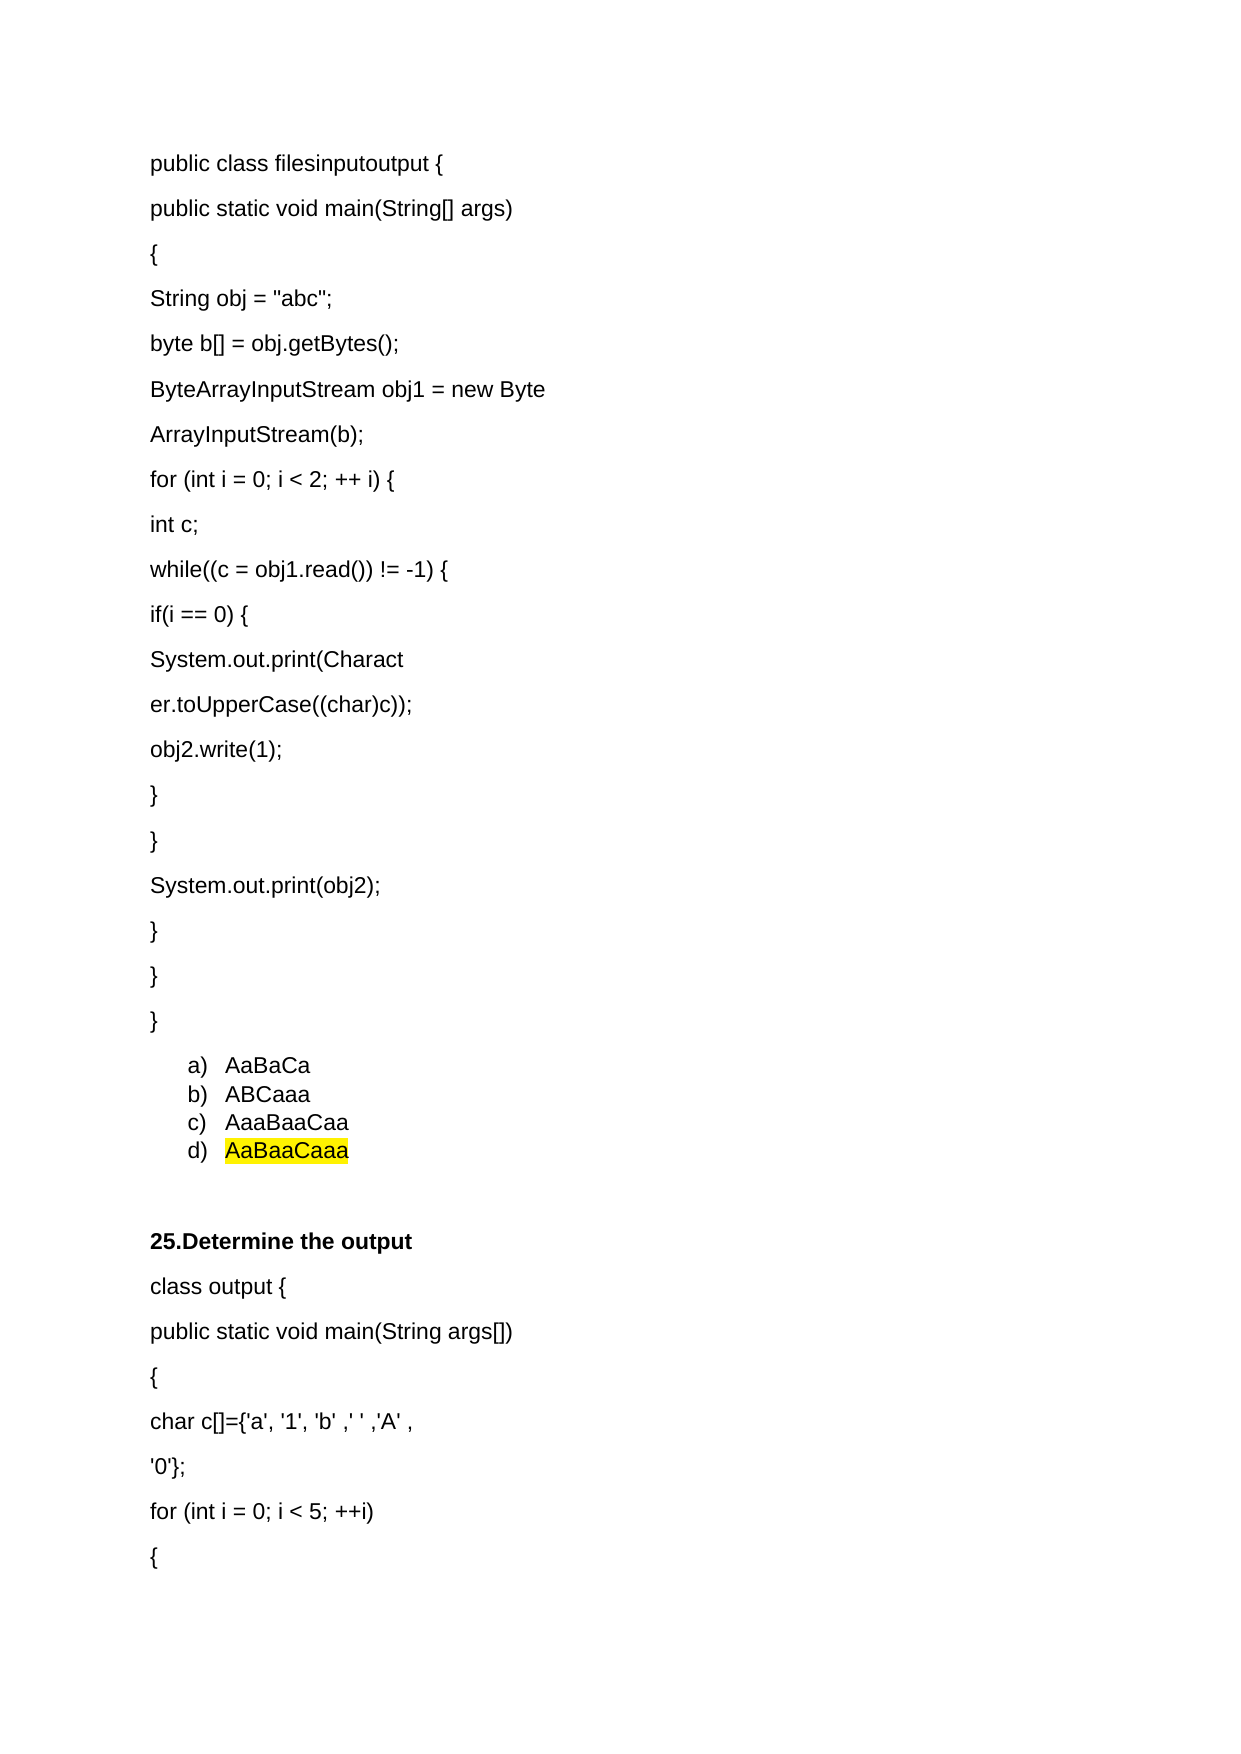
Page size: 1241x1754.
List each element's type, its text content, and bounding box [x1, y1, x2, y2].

text System.out.print(Charact [150, 646, 1090, 672]
list AaaBaaCaa [187, 1109, 1090, 1135]
text char c[]={'a', '1', 'b' ,' ' ,'A' , [150, 1408, 1090, 1434]
text obj2.write(1); [150, 736, 1090, 763]
list AaBaCa [187, 1052, 1090, 1078]
text } [150, 781, 1090, 808]
text { [150, 1543, 1090, 1570]
text public static void main(String args[]) [150, 1318, 1090, 1344]
text while((c = obj1.read()) != -1) { [150, 556, 1090, 582]
list AaBaaCaaa [187, 1137, 1090, 1164]
text class output { [150, 1273, 1090, 1299]
text ArrayInputStream(b); [150, 421, 1090, 447]
text } [150, 962, 1090, 988]
text if(i == 0) { [150, 601, 1090, 627]
text er.toUpperCase((char)c)); [150, 691, 1090, 718]
text public static void main(String[] args) [150, 195, 1090, 221]
text String obj = "abc"; [150, 285, 1090, 312]
list ABCaaa [187, 1081, 1090, 1107]
text 25.Determine the output [150, 1228, 1090, 1254]
text ByteArrayInputStream obj1 = new Byte [150, 376, 1090, 402]
text { [150, 1363, 1090, 1389]
text public class filesinputoutput { [150, 150, 1090, 176]
text for (int i = 0; i < 2; ++ i) { [150, 466, 1090, 492]
text byte b[] = obj.getBytes(); [150, 330, 1090, 357]
text } [150, 1007, 1090, 1033]
text System.out.print(obj2); [150, 872, 1090, 898]
text '0'}; [150, 1453, 1090, 1479]
text } [150, 827, 1090, 853]
text } [150, 917, 1090, 943]
text for (int i = 0; i < 5; ++i) [150, 1498, 1090, 1524]
text int c; [150, 511, 1090, 537]
text { [150, 240, 1090, 267]
